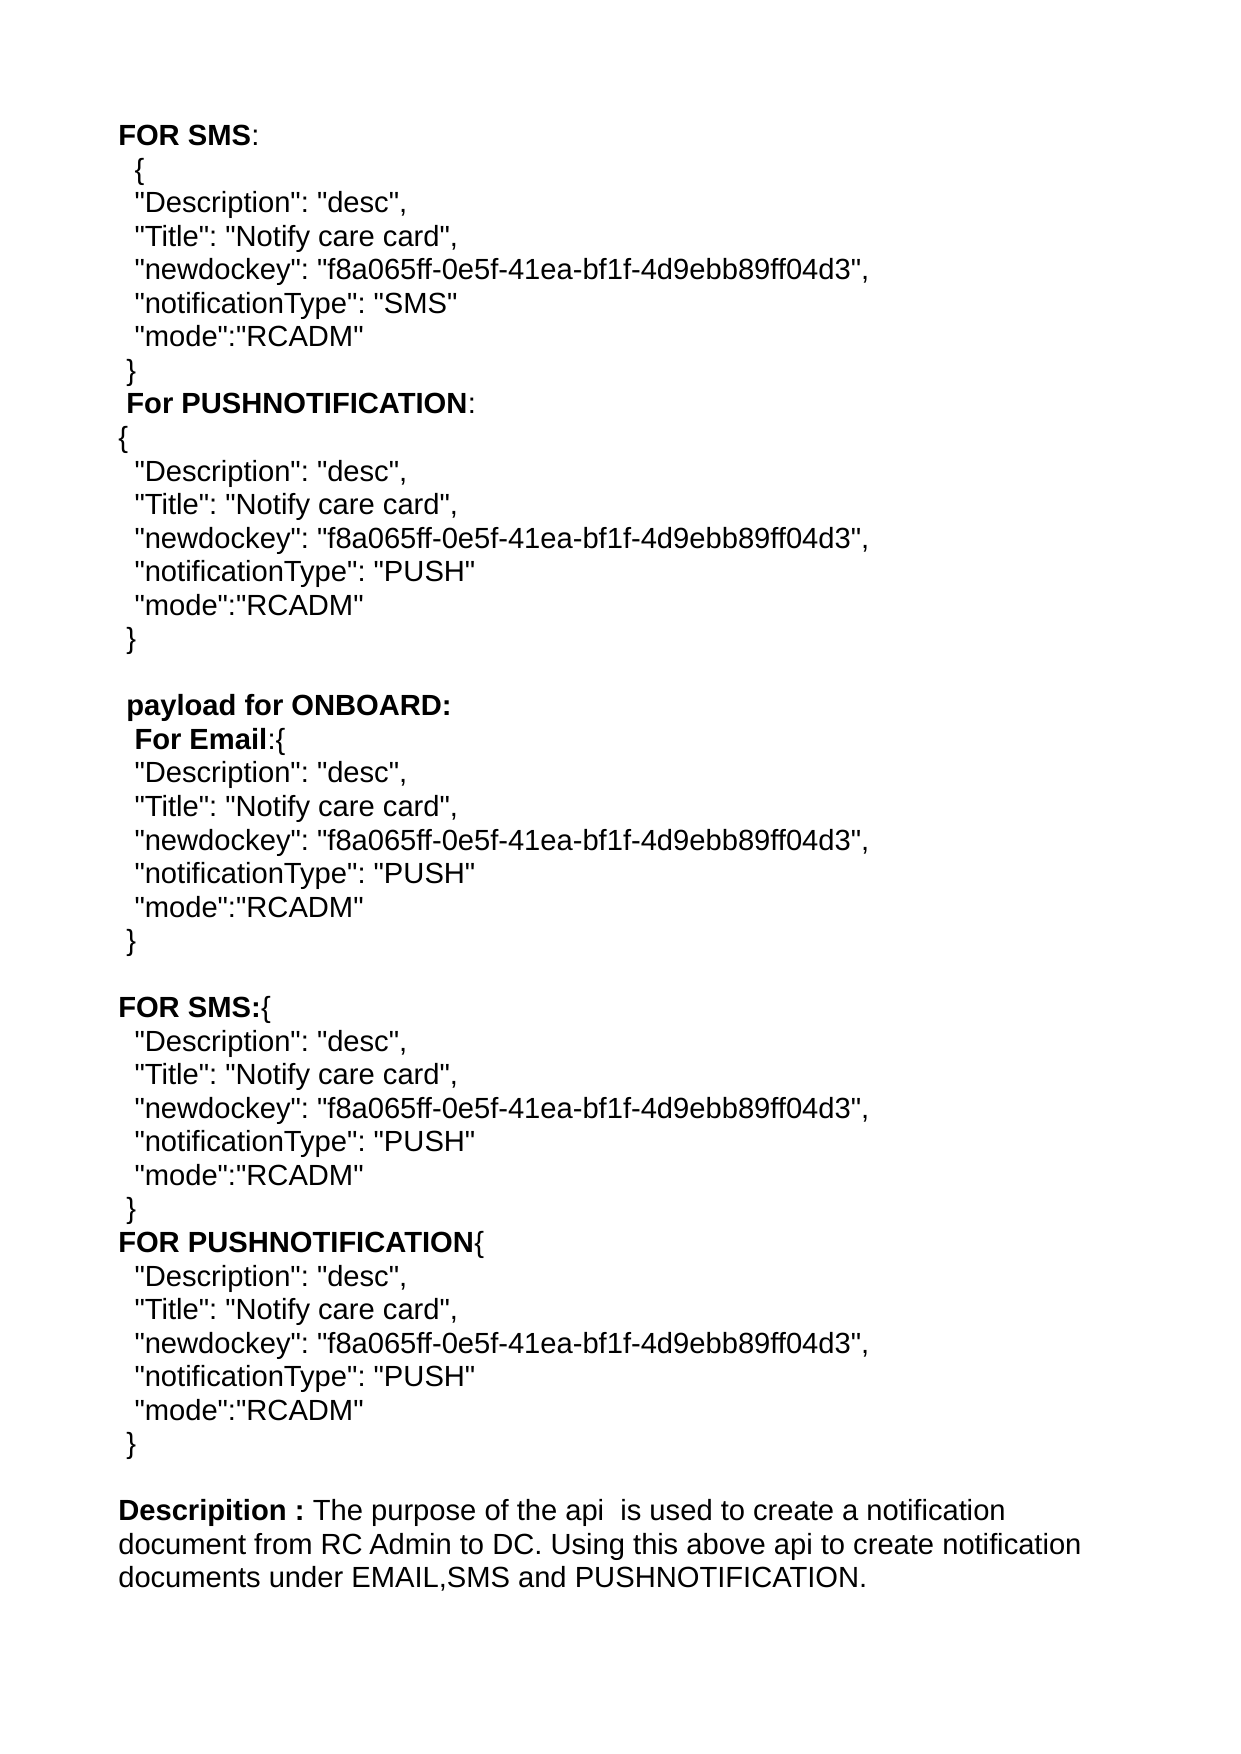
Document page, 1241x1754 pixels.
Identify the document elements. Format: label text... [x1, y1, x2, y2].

text "notificationType": "PUSH" [118, 554, 1122, 588]
text } [118, 353, 1122, 386]
text "newdockey": "f8a065ff-0e5f-41ea-bf1f-4d9ebb89ff04d3", [118, 822, 1122, 856]
text "mode":"RCADM" [118, 1393, 1122, 1426]
text "notificationType": "PUSH" [118, 1124, 1122, 1158]
text For Email:{ [118, 722, 1122, 755]
text "mode":"RCADM" [118, 319, 1122, 353]
text "Description": "desc", [118, 453, 1122, 487]
text "notificationType": "SMS" [118, 286, 1122, 319]
text } [118, 923, 1122, 957]
text FOR PUSHNOTIFICATION{ [118, 1225, 1122, 1258]
text "newdockey": "f8a065ff-0e5f-41ea-bf1f-4d9ebb89ff04d3", [118, 521, 1122, 554]
text } [118, 1426, 1122, 1460]
text } [118, 1191, 1122, 1225]
text "Description": "desc", [118, 1024, 1122, 1057]
text "notificationType": "PUSH" [118, 856, 1122, 889]
text "Title": "Notify care card", [118, 219, 1122, 252]
text "Description": "desc", [118, 185, 1122, 219]
text "Title": "Notify care card", [118, 1292, 1122, 1326]
text "Title": "Notify care card", [118, 789, 1122, 822]
text "mode":"RCADM" [118, 1158, 1122, 1191]
text "Description": "desc", [118, 1258, 1122, 1292]
text "mode":"RCADM" [118, 588, 1122, 621]
text "newdockey": "f8a065ff-0e5f-41ea-bf1f-4d9ebb89ff04d3", [118, 252, 1122, 286]
text "newdockey": "f8a065ff-0e5f-41ea-bf1f-4d9ebb89ff04d3", [118, 1091, 1122, 1124]
text { [118, 420, 1122, 453]
text "newdockey": "f8a065ff-0e5f-41ea-bf1f-4d9ebb89ff04d3", [118, 1326, 1122, 1359]
text "Title": "Notify care card", [118, 487, 1122, 521]
text } [118, 621, 1122, 655]
text payload for ONBOARD: [118, 688, 1122, 722]
text "mode":"RCADM" [118, 889, 1122, 923]
text { [118, 152, 1122, 185]
text "notificationType": "PUSH" [118, 1359, 1122, 1393]
text Descripition : The purpose of the api is used to create a notification document from RC Admin to DC. Using this above api to create notification documents under EMAIL,SMS and PUSHNOTIFICATION. [118, 1493, 1122, 1594]
text "Title": "Notify care card", [118, 1057, 1122, 1091]
text FOR SMS:{ [118, 990, 1122, 1024]
text "Description": "desc", [118, 755, 1122, 789]
text For PUSHNOTIFICATION: [118, 386, 1122, 420]
text FOR SMS: [118, 118, 1122, 152]
